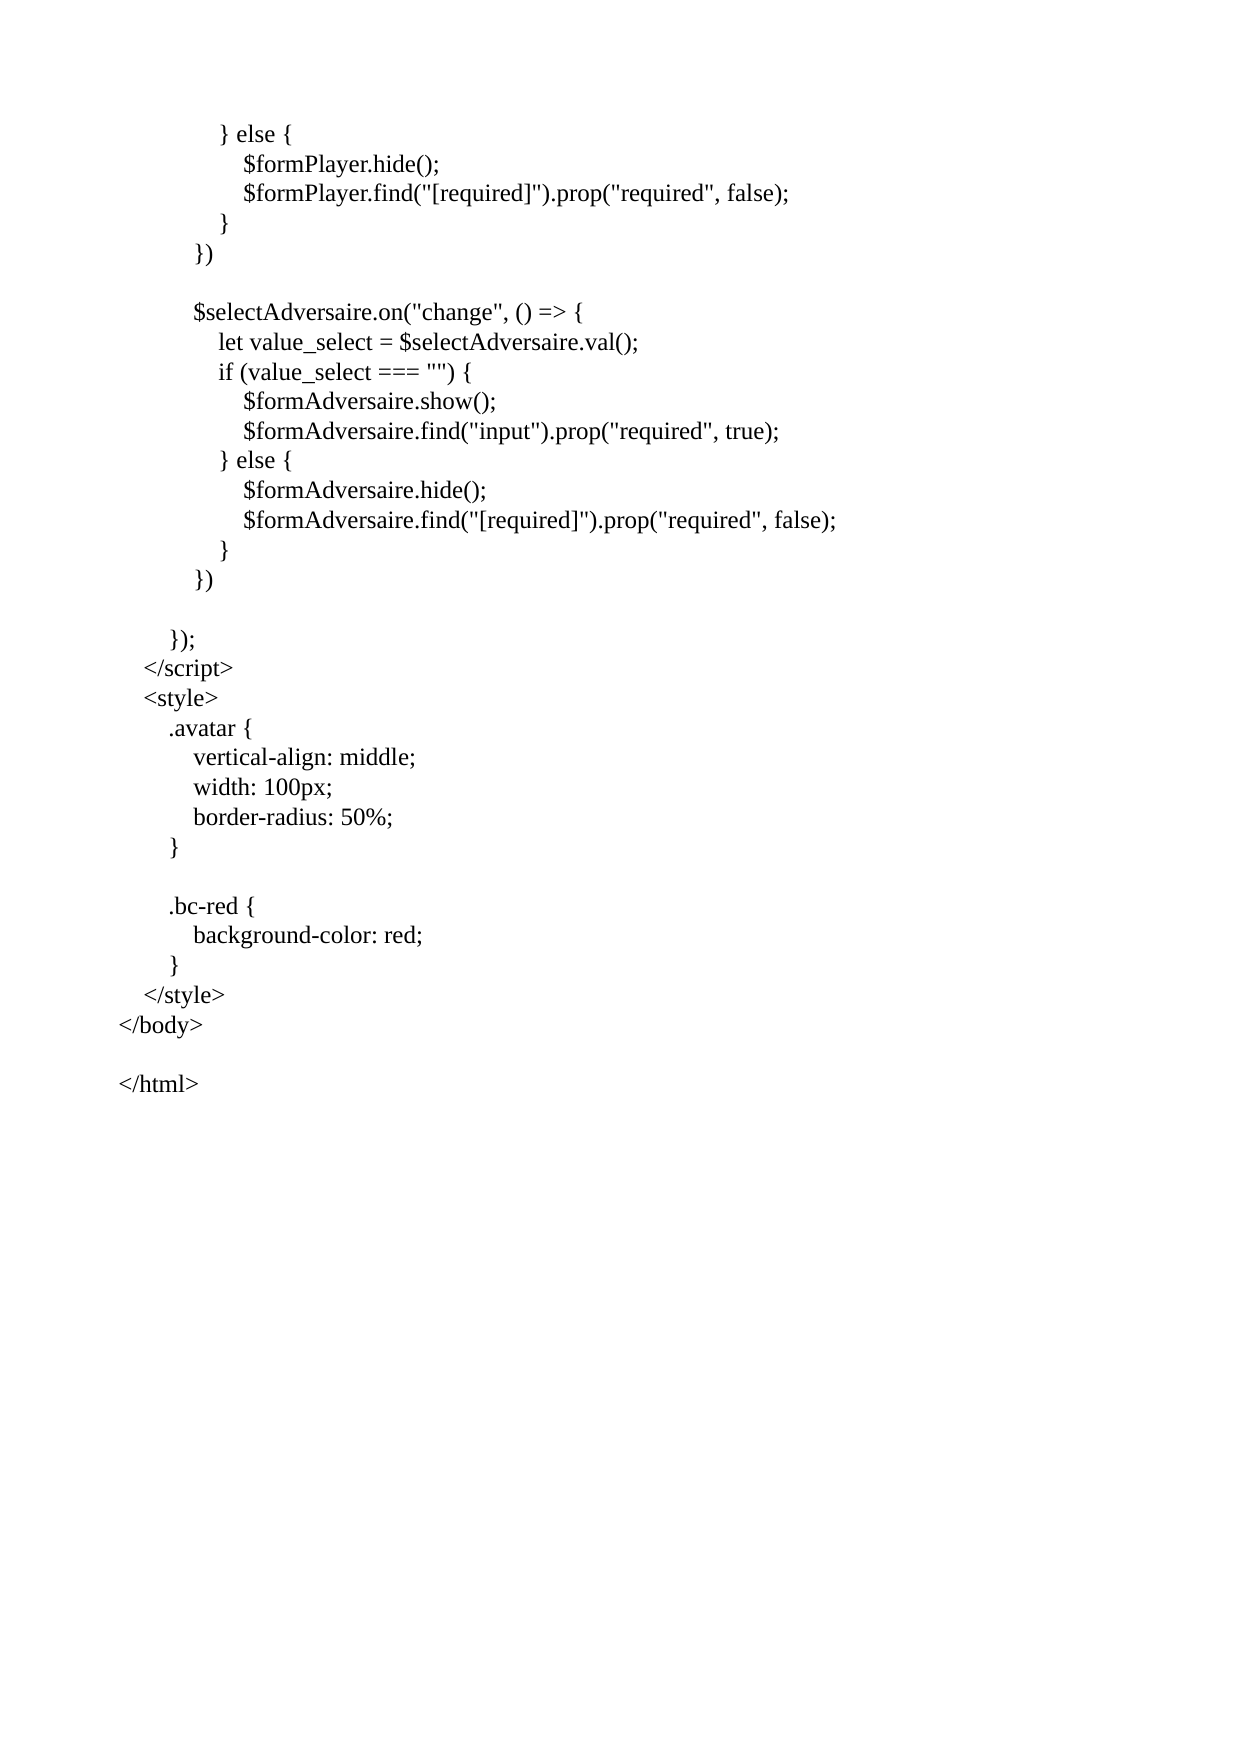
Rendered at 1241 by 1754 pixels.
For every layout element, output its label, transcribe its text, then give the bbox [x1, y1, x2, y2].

text </html> [118, 1068, 1122, 1098]
text width: 100px; [118, 771, 1122, 801]
text .bc-red { [118, 890, 1122, 920]
text <style> [118, 682, 1122, 712]
text .avatar { [118, 712, 1122, 742]
text vertical-align: middle; [118, 742, 1122, 771]
text $selectAdversaire.on("change", () => { [118, 296, 1122, 326]
text $formAdversaire.find("[required]").prop("required", false); [118, 504, 1122, 534]
text background-color: red; [118, 920, 1122, 949]
text $formAdversaire.find("input").prop("required", true); [118, 415, 1122, 445]
text }) [118, 563, 1122, 593]
text $formPlayer.hide(); [118, 148, 1122, 177]
text $formAdversaire.show(); [118, 385, 1122, 415]
text $formAdversaire.hide(); [118, 474, 1122, 504]
text } [118, 831, 1122, 860]
text } [118, 207, 1122, 237]
text }); [118, 623, 1122, 652]
text }) [118, 237, 1122, 267]
text } [118, 949, 1122, 979]
text } [118, 534, 1122, 563]
text let value_select = $selectAdversaire.val(); [118, 326, 1122, 356]
text } else { [118, 445, 1122, 474]
text } else { [118, 118, 1122, 148]
text </body> [118, 1009, 1122, 1038]
text </script> [118, 652, 1122, 682]
text $formPlayer.find("[required]").prop("required", false); [118, 177, 1122, 207]
text border-radius: 50%; [118, 801, 1122, 831]
text if (value_select === "") { [118, 356, 1122, 385]
text </style> [118, 979, 1122, 1009]
